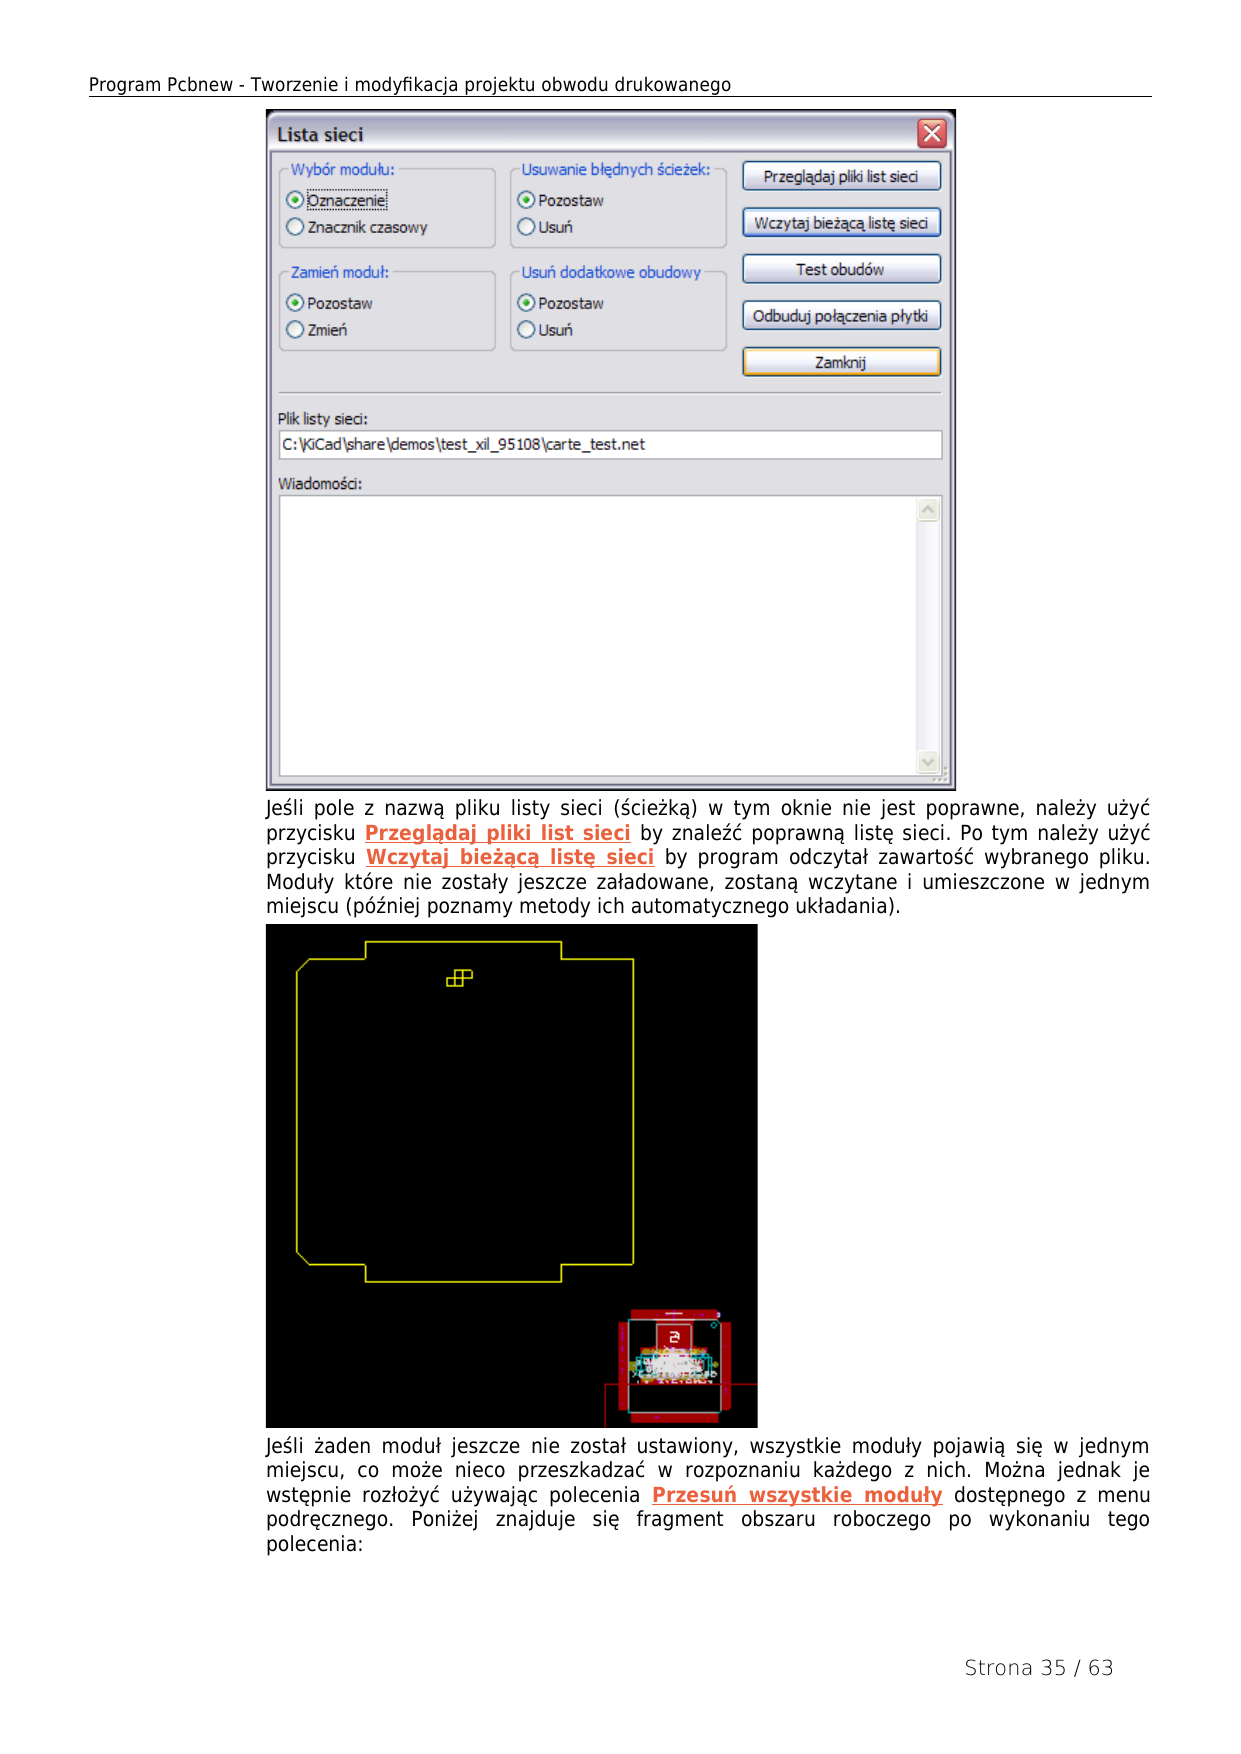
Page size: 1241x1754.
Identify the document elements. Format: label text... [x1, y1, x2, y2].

picture [265, 109, 957, 791]
text Jeśli żaden moduł jeszcze nie został ustawiony, wszystkie moduły pojawią się w jednym miejscu, co może nieco przeszkadzać w rozpoznaniu każdego z nich. Można jednak je wstępnie rozłożyć używając polecenia Przesuń wszystkie moduły dostępnego z menu podręcznego. Poniżej znajduje się fragment obszaru roboczego po wykonaniu tego polecenia: [266, 1433, 1152, 1556]
text Jeśli pole z nazwą pliku listy sieci (ścieżką) w tym oknie nie jest poprawne, należy użyć przycisku Przeglądaj pliki list sieci by znaleźć poprawną listę sieci. Po tym należy użyć przycisku Wczytaj bieżącą listę sieci by program odczytał zawartość wybranego pliku. Moduły które nie zostały jeszcze załadowane, zostaną wczytane i umieszczone w jednym miejscu (później poznamy metody ich automatycznego układania). [266, 796, 1152, 918]
